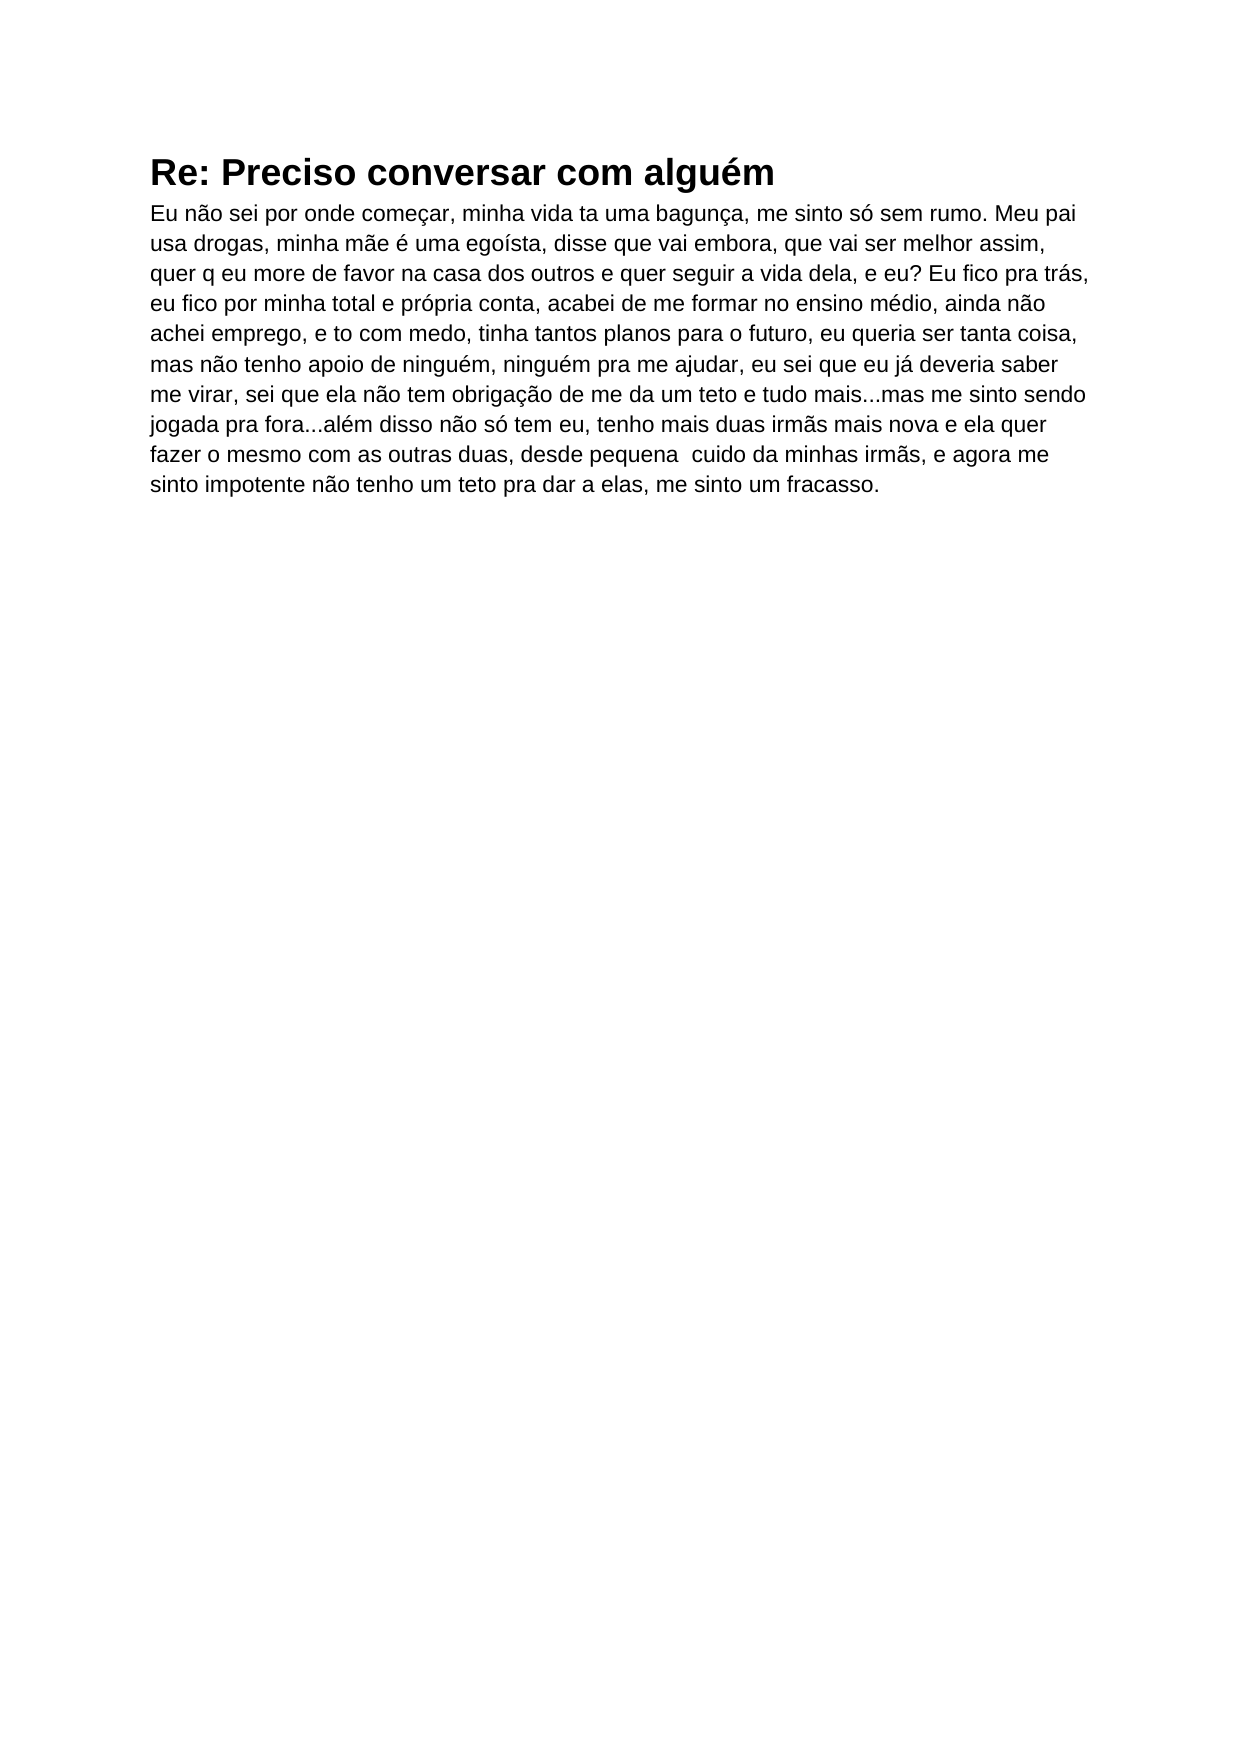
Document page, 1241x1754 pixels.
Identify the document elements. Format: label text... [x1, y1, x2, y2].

text Eu não sei por onde começar, minha vida ta uma bagunça, me sinto só sem rumo. Meu pai usa drogas, minha mãe é uma egoísta, disse que vai embora, que vai ser melhor assim, quer q eu more de favor na casa dos outros e quer seguir a vida dela, e eu? Eu fico pra trás, eu fico por minha total e própria conta, acabei de me formar no ensino médio, ainda não achei emprego, e to com medo, tinha tantos planos para o futuro, eu queria ser tanta coisa, mas não tenho apoio de ninguém, ninguém pra me ajudar, eu sei que eu já deveria saber me virar, sei que ela não tem obrigação de me da um teto e tudo mais...mas me sinto sendo jogada pra fora...além disso não só tem eu, tenho mais duas irmãs mais nova e ela quer fazer o mesmo com as outras duas, desde pequena cuido da minhas irmãs, e agora me sinto impotente não tenho um teto pra dar a elas, me sinto um fracasso. [150, 199, 1090, 498]
text Re: Preciso conversar com alguém [150, 150, 1090, 193]
